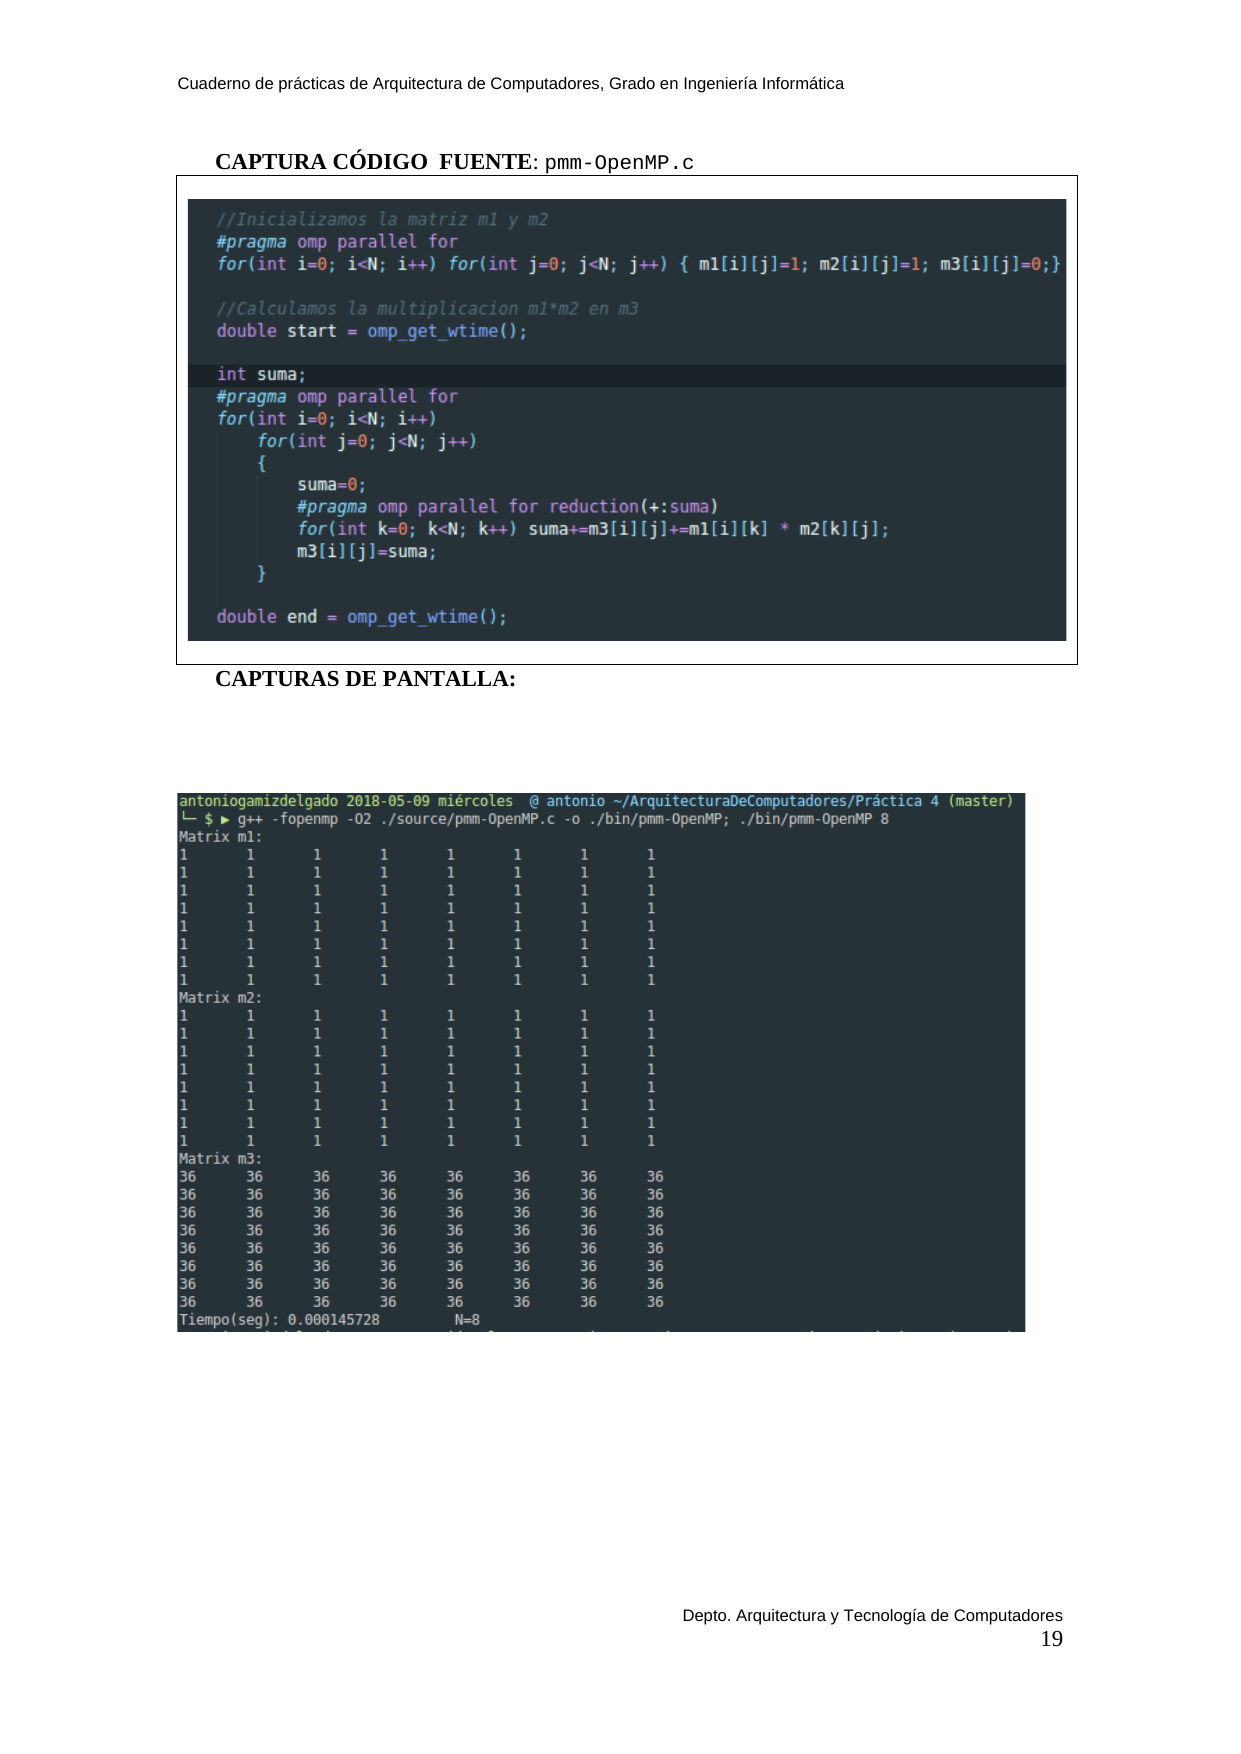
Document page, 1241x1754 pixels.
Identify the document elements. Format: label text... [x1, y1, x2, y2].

picture [177, 793, 1026, 1332]
picture [187, 199, 1067, 641]
table_header [177, 176, 1077, 663]
text CAPTURA CÓDIGO FUENTE: pmm-OpenMP.c [215, 148, 1063, 175]
text CAPTURAS DE PANTALLA: [215, 665, 1063, 691]
